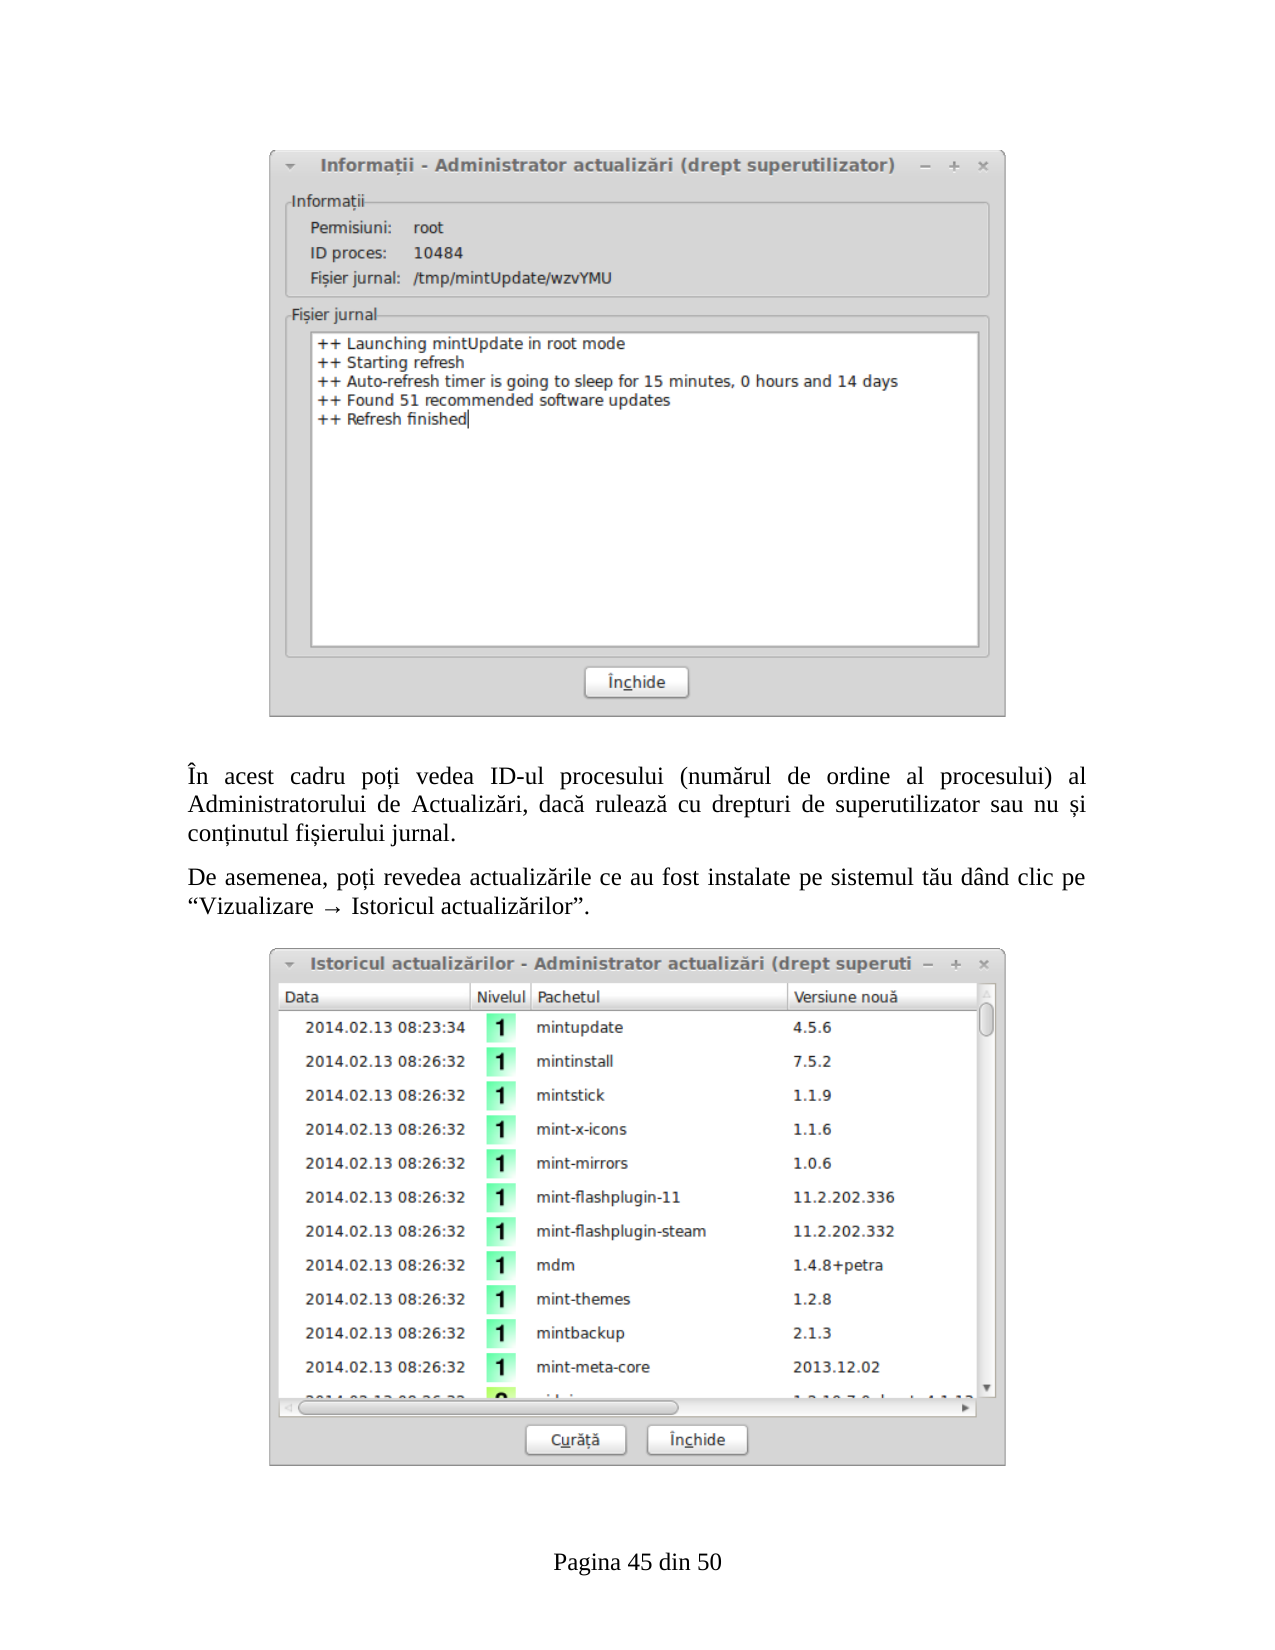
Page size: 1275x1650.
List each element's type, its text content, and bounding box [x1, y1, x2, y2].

picture [269, 948, 1006, 1466]
list În acest cadru poți vedea ID-ul procesului (numărul de ordine al procesului) al Administratorului de Actualizări, dacă rulează cu drepturi de superutilizator sau nu și conținutul fișierului jurnal. [187, 761, 1087, 847]
picture [269, 150, 1006, 717]
list De asemenea, poți revedea actualizările ce au fost instalate pe sistemul tău dând clic pe “Vizualizare → Istoricul actualizărilor”. [187, 862, 1087, 919]
